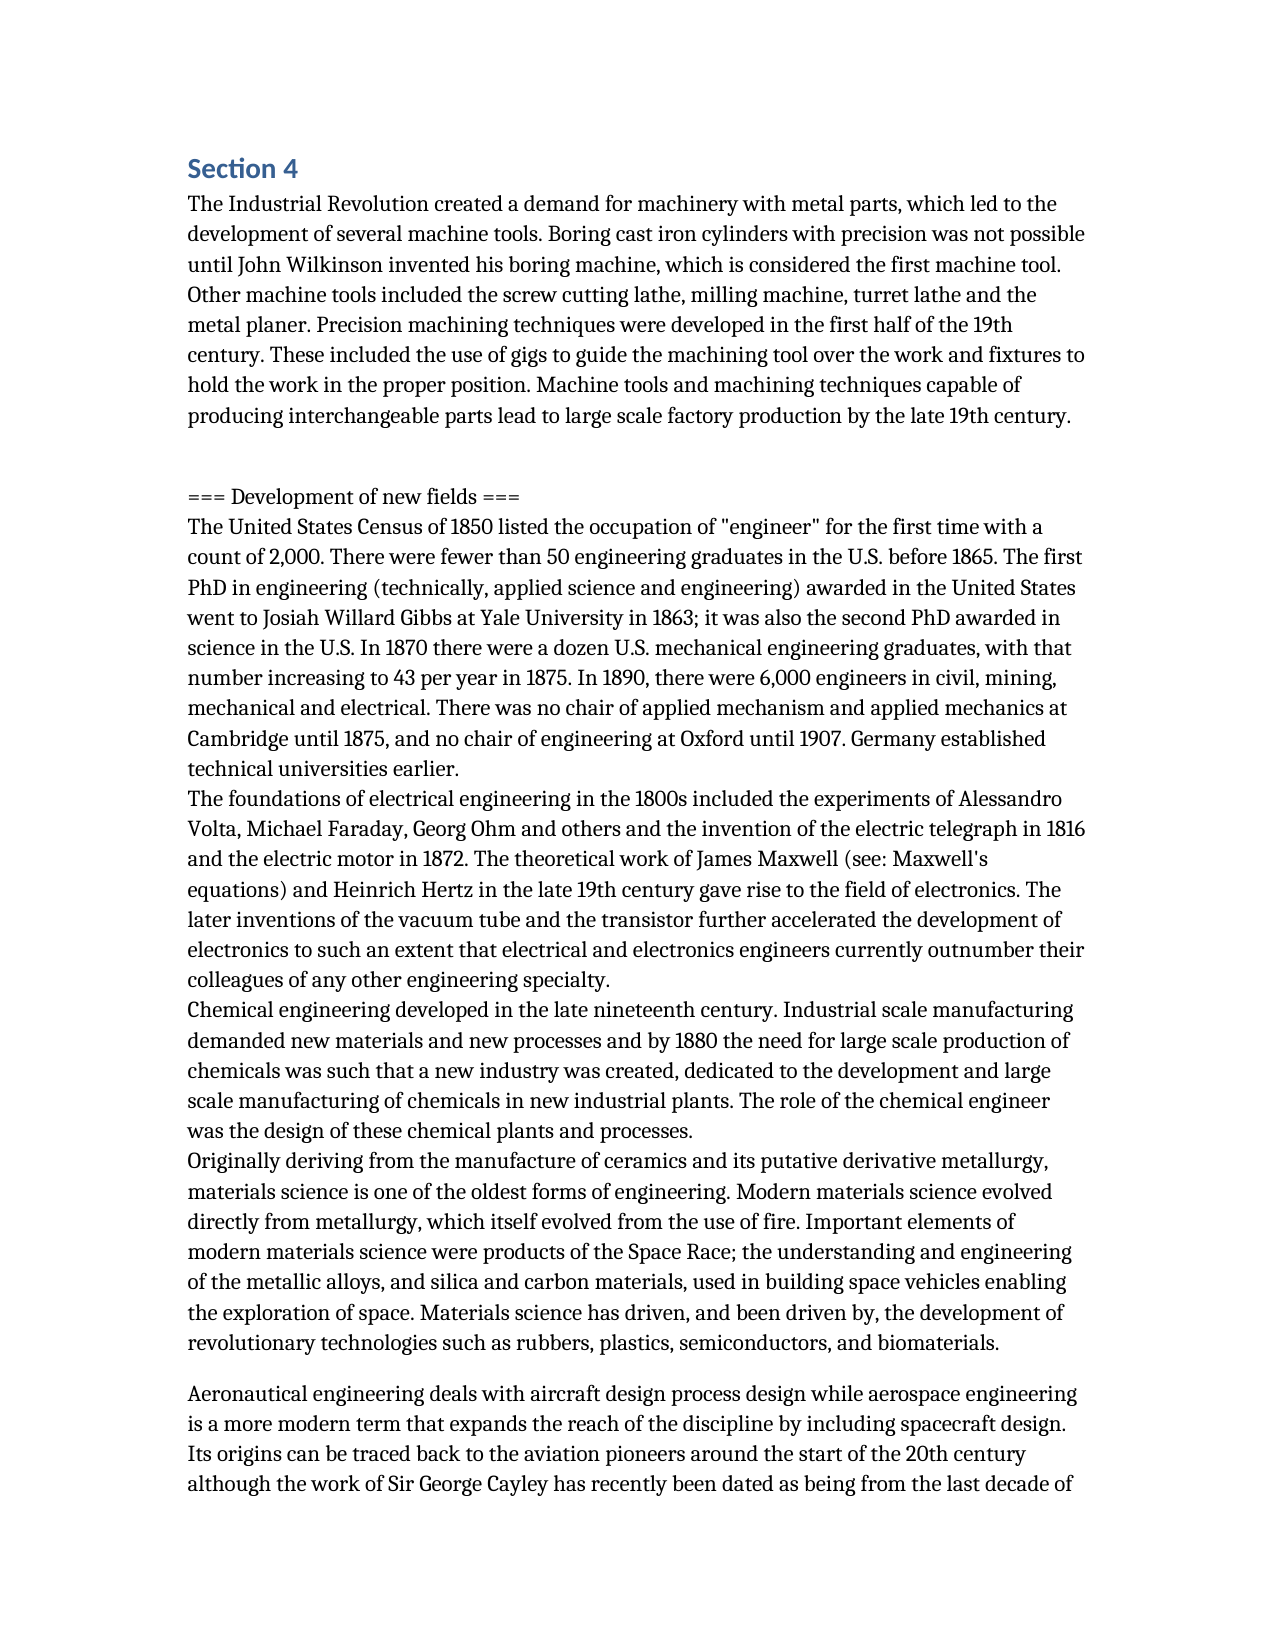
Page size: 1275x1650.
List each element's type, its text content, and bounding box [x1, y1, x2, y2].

text === Development of new fields === The United States Census of 1850 listed the occupation of "engineer" for the first time with a count of 2,000. There were fewer than 50 engineering graduates in the U.S. before 1865. The first PhD in engineering (technically, applied science and engineering) awarded in the United States went to Josiah Willard Gibbs at Yale University in 1863; it was also the second PhD awarded in science in the U.S. In 1870 there were a dozen U.S. mechanical engineering graduates, with that number increasing to 43 per year in 1875. In 1890, there were 6,000 engineers in civil, mining, mechanical and electrical. There was no chair of applied mechanism and applied mechanics at Cambridge until 1875, and no chair of engineering at Oxford until 1907. Germany established technical universities earlier. The foundations of electrical engineering in the 1800s included the experiments of Alessandro Volta, Michael Faraday, Georg Ohm and others and the invention of the electric telegraph in 1816 and the electric motor in 1872. The theoretical work of James Maxwell (see: Maxwell's equations) and Heinrich Hertz in the late 19th century gave rise to the field of electronics. The later inventions of the vacuum tube and the transistor further accelerated the development of electronics to such an extent that electrical and electronics engineers currently outnumber their colleagues of any other engineering specialty. Chemical engineering developed in the late nineteenth century. Industrial scale manufacturing demanded new materials and new processes and by 1880 the need for large scale production of chemicals was such that a new industry was created, dedicated to the development and large scale manufacturing of chemicals in new industrial plants. The role of the chemical engineer was the design of these chemical plants and processes. Originally deriving from the manufacture of ceramics and its putative derivative metallurgy, materials science is one of the oldest forms of engineering. Modern materials science evolved directly from metallurgy, which itself evolved from the use of fire. Important elements of modern materials science were products of the Space Race; the understanding and engineering of the metallic alloys, and silica and carbon materials, used in building space vehicles enabling the exploration of space. Materials science has driven, and been driven by, the development of revolutionary technologies such as rubbers, plastics, semiconductors, and biomaterials. [187, 453, 1087, 1356]
subtitle Section 4 [187, 150, 1087, 186]
text The Industrial Revolution created a demand for machinery with metal parts, which led to the development of several machine tools. Boring cast iron cylinders with precision was not possible until John Wilkinson invented his boring machine, which is considered the first machine tool. Other machine tools included the screw cutting lathe, milling machine, turret lathe and the metal planer. Precision machining techniques were developed in the first half of the 19th century. These included the use of gigs to guide the machining tool over the work and fixtures to hold the work in the proper position. Machine tools and machining techniques capable of producing interchangeable parts lead to large scale factory production by the late 19th century. [187, 191, 1087, 429]
text Aeronautical engineering deals with aircraft design process design while aerospace engineering is a more modern term that expands the reach of the discipline by including spacecraft design. Its origins can be traced back to the aviation pioneers around the start of the 20th century although the work of Sir George Cayley has recently been dated as being from the last decade of [187, 1381, 1087, 1497]
